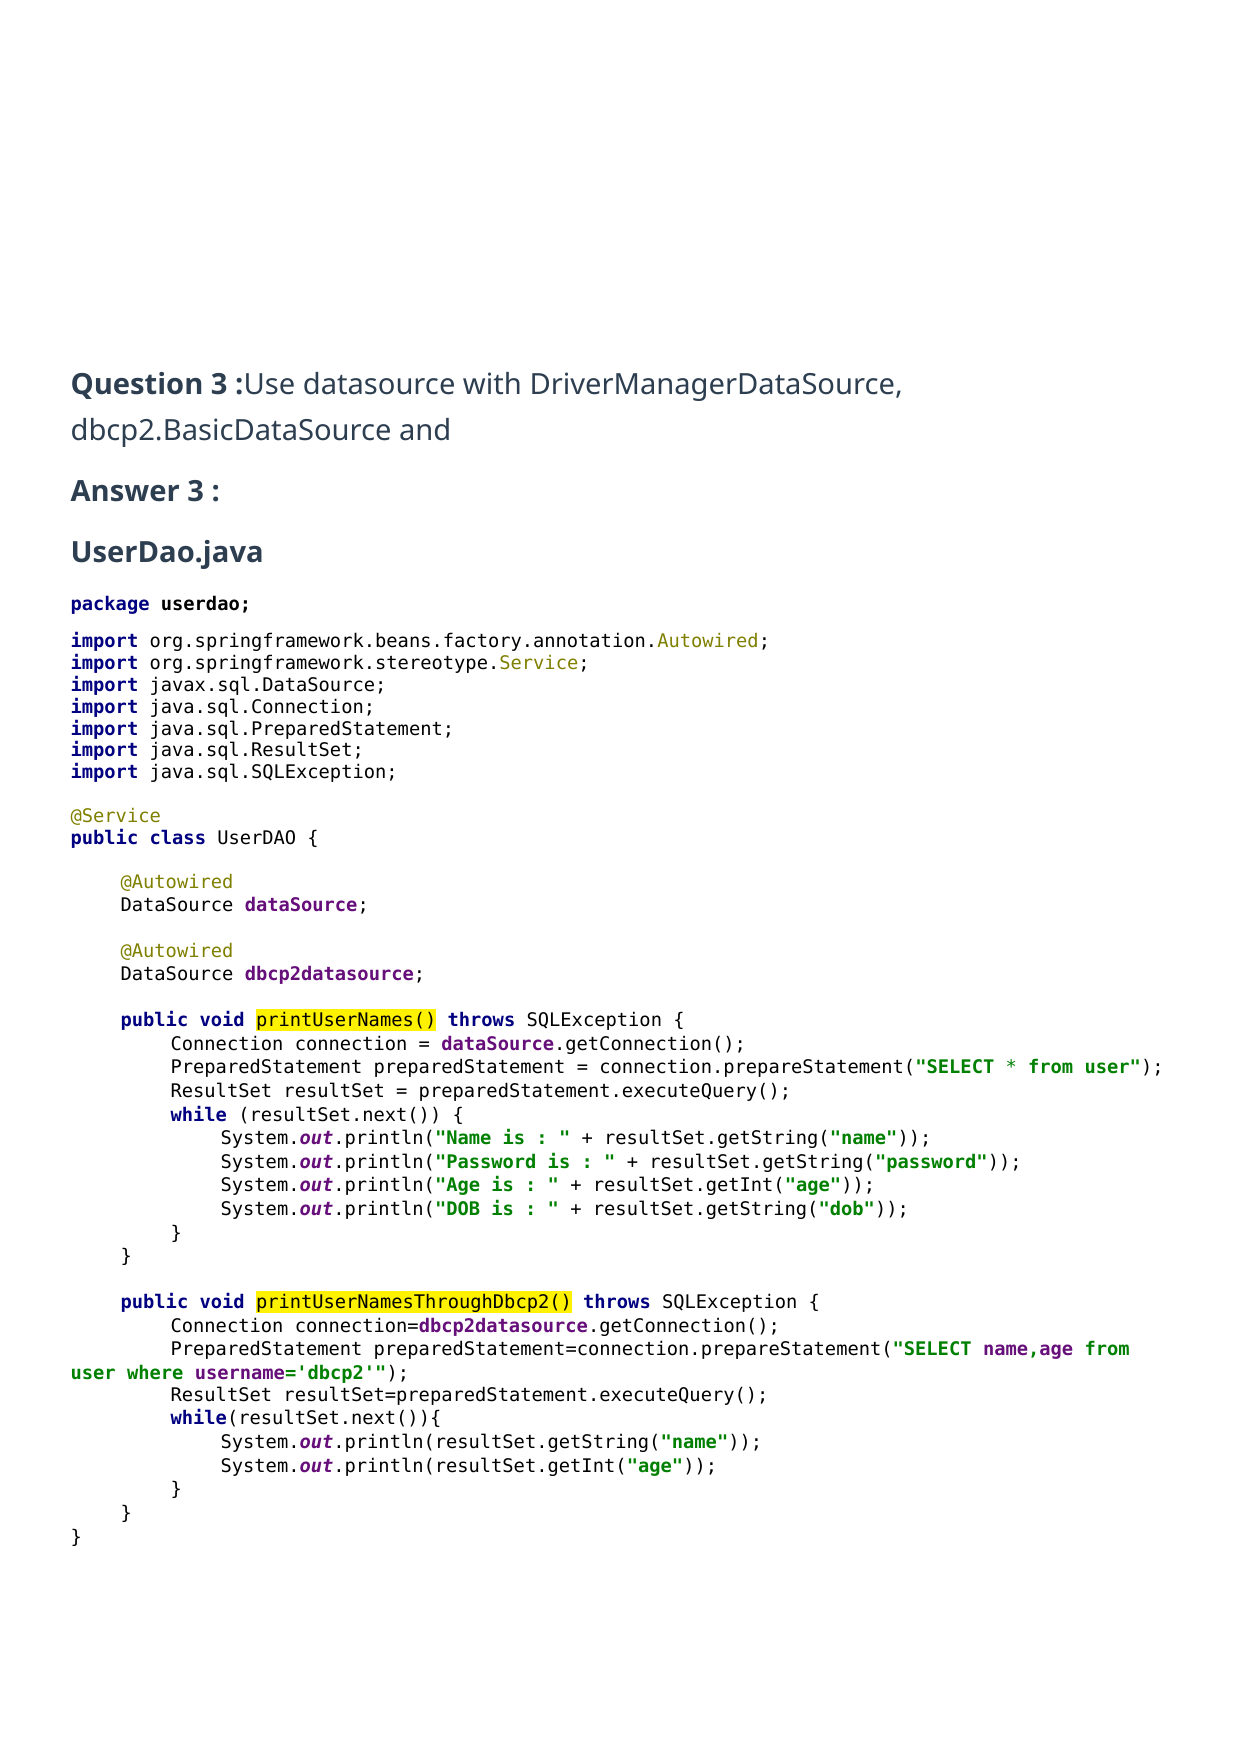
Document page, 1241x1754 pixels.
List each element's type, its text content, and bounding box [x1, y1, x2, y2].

text System.out.println("Password is : " + resultSet.getString("password")); [70, 1151, 1181, 1174]
text PreparedStatement preparedStatement=connection.prepareStatement("SELECT name,age from user where username='dbcp2'"); [70, 1338, 1181, 1384]
text while(resultSet.next()){ [70, 1407, 1181, 1431]
text import java.sql.PreparedStatement; [70, 717, 1181, 739]
text } [70, 1245, 1181, 1269]
text PreparedStatement preparedStatement = connection.prepareStatement("SELECT * from user"); [70, 1056, 1181, 1080]
text ResultSet resultSet = preparedStatement.executeQuery(); [70, 1080, 1181, 1103]
text import org.springframework.beans.factory.annotation.Autowired; [70, 630, 1181, 652]
text System.out.println(resultSet.getInt("age")); [70, 1455, 1181, 1478]
text ResultSet resultSet=preparedStatement.executeQuery(); [70, 1384, 1181, 1407]
text @Service [70, 805, 1181, 827]
text import java.sql.Connection; [70, 696, 1181, 717]
text Connection connection=dbcp2datasource.getConnection(); [70, 1314, 1181, 1338]
text @Autowired [70, 871, 1181, 894]
text @Autowired [70, 940, 1181, 963]
text } [70, 1502, 1181, 1526]
text } [70, 1526, 1181, 1547]
text Connection connection = dataSource.getConnection(); [70, 1033, 1181, 1056]
text } [70, 1478, 1181, 1502]
text Question 3 :Use datasource with DriverManagerDataSource, dbcp2.BasicDataSource and [70, 363, 1181, 448]
text import javax.sql.DataSource; [70, 674, 1181, 696]
text System.out.println(resultSet.getString("name")); [70, 1431, 1181, 1455]
text } [70, 1222, 1181, 1245]
text Answer 3 : [70, 470, 1181, 510]
text DataSource dataSource; [70, 894, 1181, 918]
text while (resultSet.next()) { [70, 1103, 1181, 1127]
text System.out.println("Age is : " + resultSet.getInt("age")); [70, 1174, 1181, 1198]
text import org.springframework.stereotype.Service; [70, 652, 1181, 674]
text import java.sql.ResultSet; [70, 739, 1181, 761]
text public void printUserNames() throws SQLException { [70, 1009, 1181, 1033]
text public void printUserNamesThroughDbcp2() throws SQLException { [70, 1291, 1181, 1314]
text import java.sql.SQLException; [70, 761, 1181, 783]
text System.out.println("Name is : " + resultSet.getString("name")); [70, 1127, 1181, 1151]
text UserDao.java [70, 531, 1181, 571]
text DataSource dbcp2datasource; [70, 963, 1181, 987]
text package userdao; [70, 592, 1181, 614]
text public class UserDAO { [70, 827, 1181, 849]
text System.out.println("DOB is : " + resultSet.getString("dob")); [70, 1198, 1181, 1222]
